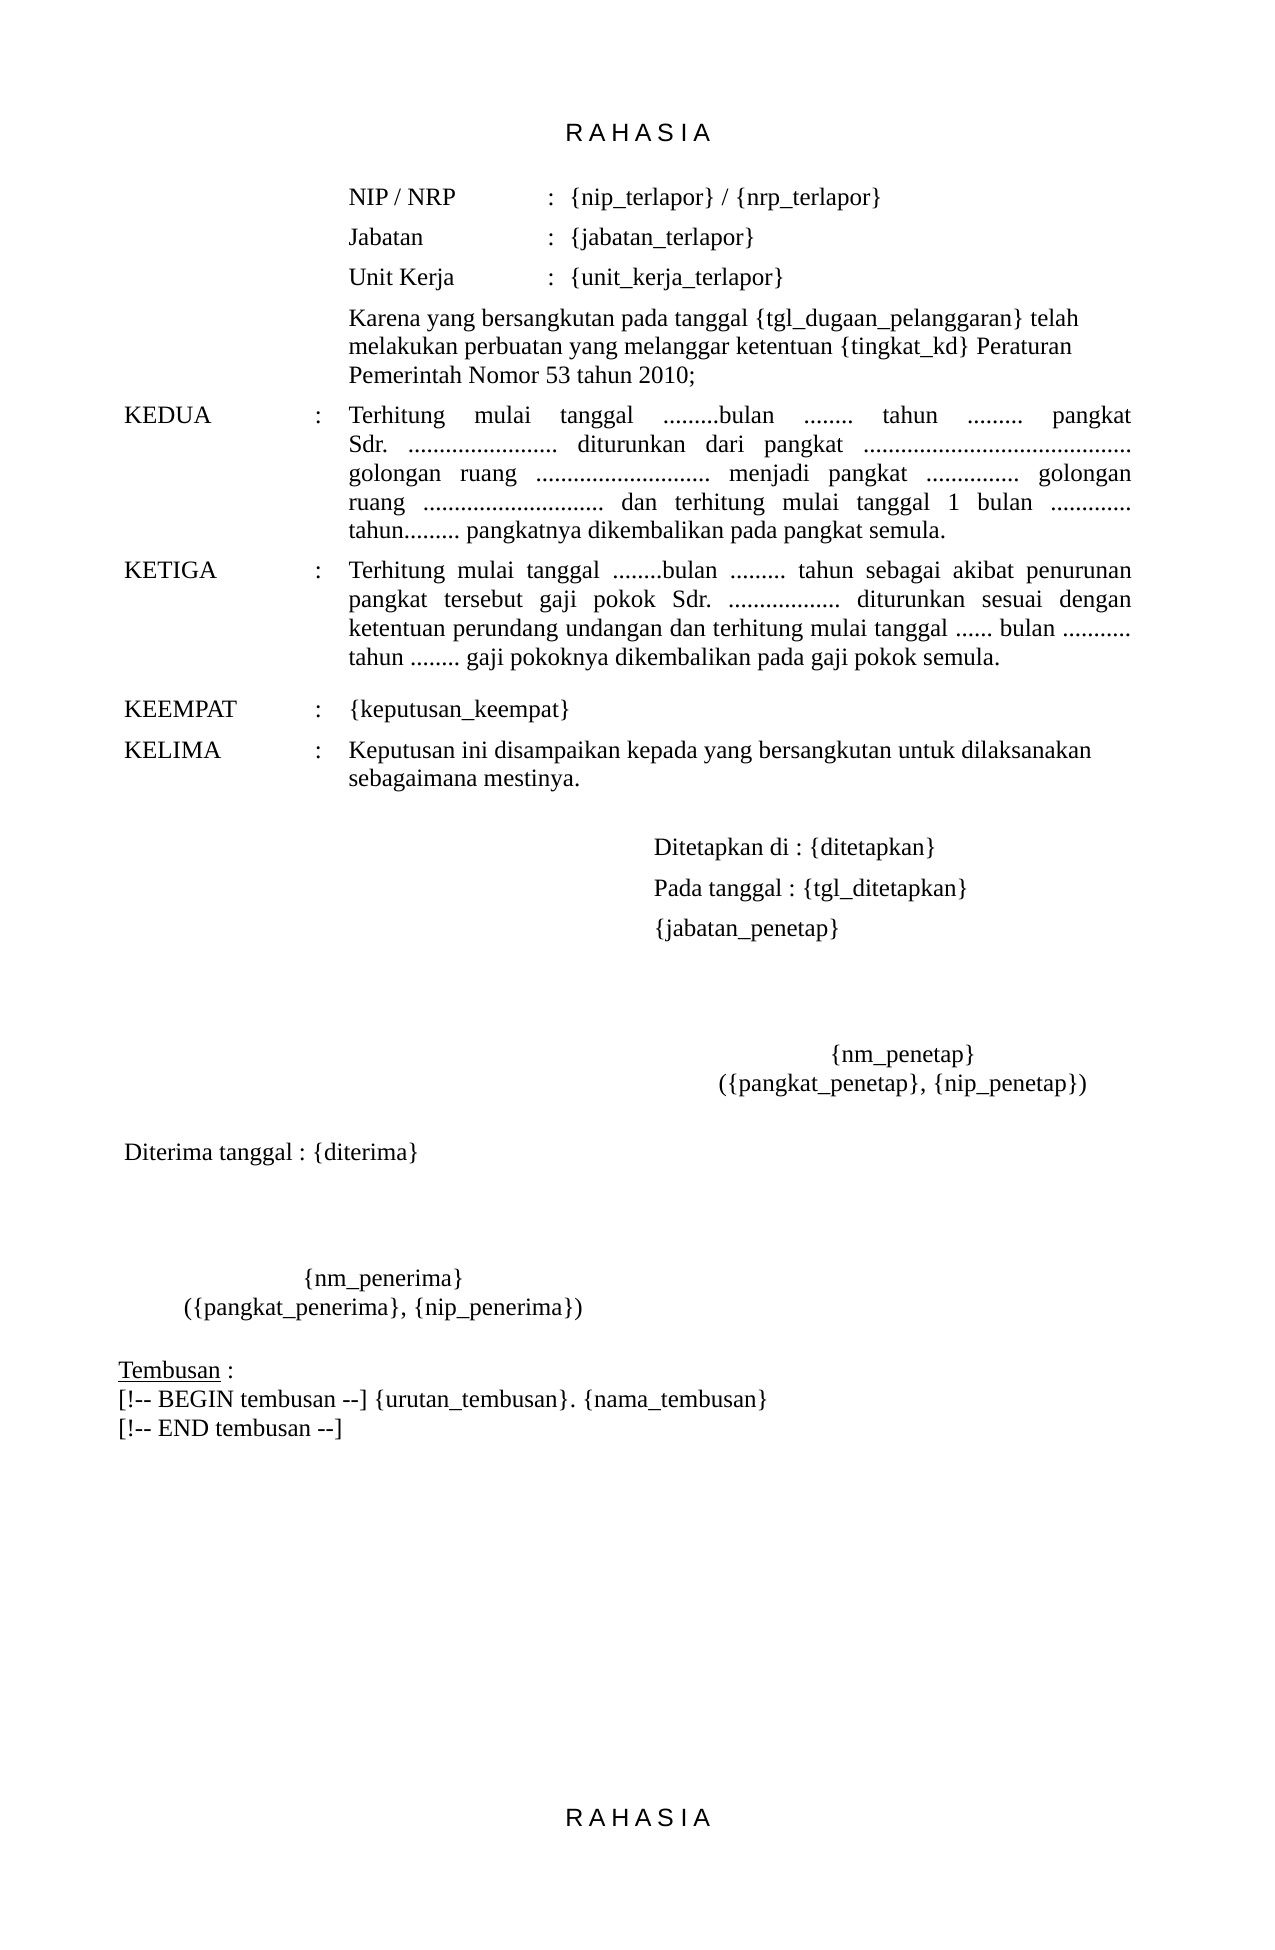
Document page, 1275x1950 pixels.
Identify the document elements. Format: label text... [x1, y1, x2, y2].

table_cell Karena yang bersangkutan pada tanggal {tgl_dugaan_pelanggaran} telah melakukan perbuatan yang melanggar ketentuan {tingkat_kd} Peraturan Pemerintah Nomor 53 tahun 2010; [331, 297, 1157, 395]
table_cell [118, 907, 648, 947]
table_cell [118, 948, 648, 1103]
table_cell {jabatan_terlapor} [563, 217, 1157, 257]
table_header [118, 827, 648, 867]
table_cell Keputusan ini disampaikan kepada yang bersangkutan untuk dilaksanakan sebagaimana mestinya. [331, 729, 1157, 798]
table_cell [306, 176, 331, 217]
table_cell KETIGA [118, 550, 306, 689]
table_cell [306, 257, 331, 297]
table_cell KEEMPAT [118, 689, 306, 729]
table_cell {keputusan_keempat} [331, 689, 1157, 729]
table_cell [306, 297, 331, 395]
table_cell Terhitung mulai tanggal ........bulan ......... tahun sebagai akibat penurunan pangkat tersebut gaji pokok Sdr. .................. diturunkan sesuai dengan ketentuan perundang undangan dan terhitung mulai tanggal ...... bulan ........... tahun ........ gaji pokoknya dikembalikan pada gaji pokok semula. [331, 550, 1157, 689]
table_cell {nm_penetap} ({pangkat_penetap}, {nip_penetap}) [648, 948, 1157, 1103]
table_cell : [306, 729, 331, 798]
table_cell [648, 1172, 1157, 1327]
table_cell [118, 257, 306, 297]
table_cell KEDUA [118, 395, 306, 550]
table_cell : [538, 217, 563, 257]
table_cell {nm_penerima} ({pangkat_penerima}, {nip_penerima}) [118, 1172, 648, 1327]
table_cell : [306, 395, 331, 550]
table_cell [118, 867, 648, 907]
table_cell : [306, 689, 331, 729]
table_cell Terhitung mulai tanggal .........bulan ........ tahun ......... pangkat Sdr. ........................ diturunkan dari pangkat ........................................... golongan ruang ............................ menjadi pangkat ............... golongan ruang ............................. dan terhitung mulai tanggal 1 bulan ............. tahun......... pangkatnya dikembalikan pada pangkat semula. [331, 395, 1157, 550]
table_cell Pada tanggal : {tgl_ditetapkan} [648, 867, 1157, 907]
table_cell : [538, 176, 563, 217]
table_cell [118, 176, 306, 217]
table_cell {jabatan_penetap} [648, 907, 1157, 947]
table_cell Unit Kerja [331, 257, 538, 297]
table_cell Jabatan [331, 217, 538, 257]
text [!-- END tembusan --] [118, 1413, 1157, 1442]
table_header Diterima tanggal : {diterima} [118, 1131, 648, 1172]
table_header [648, 1131, 1157, 1172]
table_cell {nip_terlapor} / {nrp_terlapor} [563, 176, 1157, 217]
table_cell [118, 297, 306, 395]
table_cell NIP / NRP [331, 176, 538, 217]
table_cell KELIMA [118, 729, 306, 798]
text [!-- BEGIN tembusan --] {urutan_tembusan}. {nama_tembusan} [118, 1384, 1157, 1413]
table_cell : [306, 550, 331, 689]
table_cell : [538, 257, 563, 297]
table_header Ditetapkan di : {ditetapkan} [648, 827, 1157, 867]
text Tembusan : [118, 1356, 1157, 1384]
table_cell [118, 217, 306, 257]
table_cell {unit_kerja_terlapor} [563, 257, 1157, 297]
table_cell [306, 217, 331, 257]
